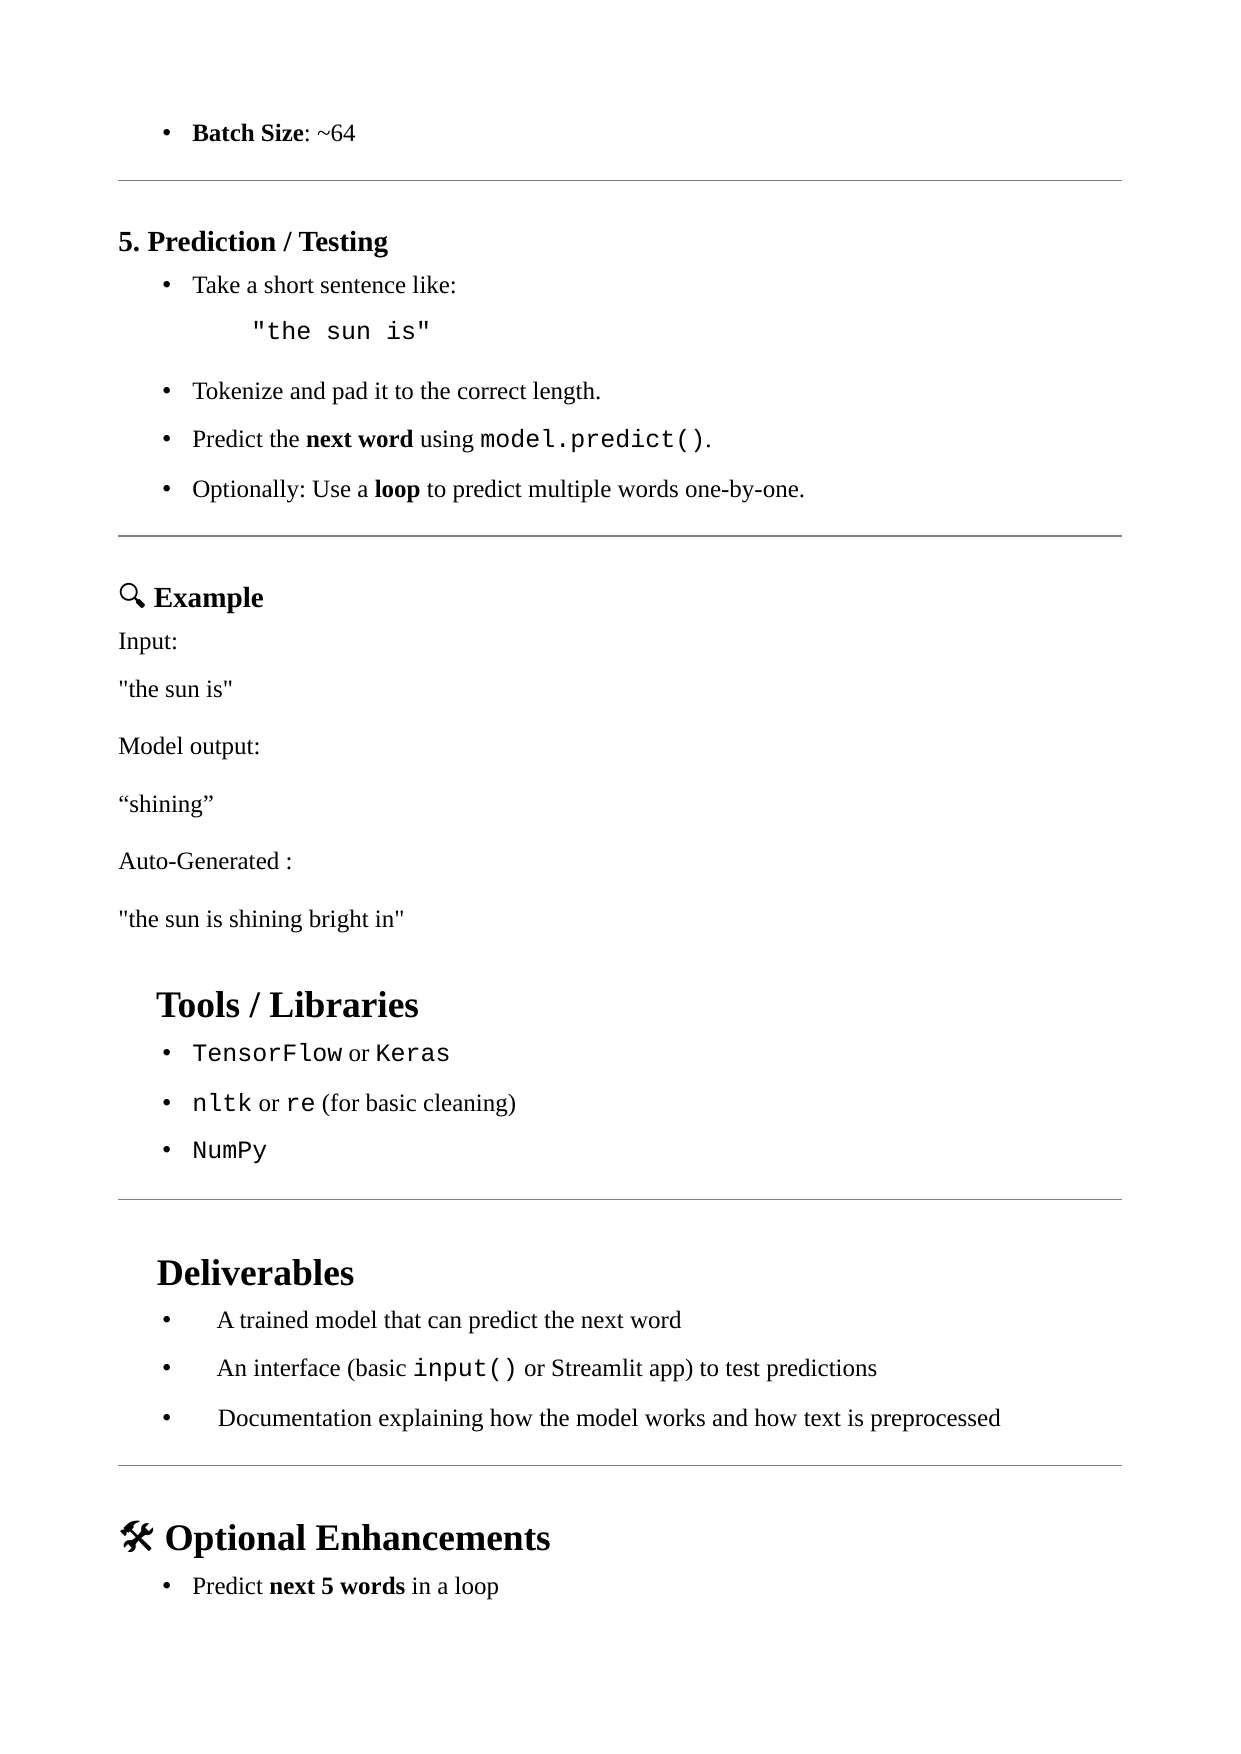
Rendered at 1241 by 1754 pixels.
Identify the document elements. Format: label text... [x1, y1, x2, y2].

text Model output: [118, 731, 1122, 760]
subtitle 5. Prediction / Testing [118, 224, 1122, 258]
list nltk or re (for basic cleaning) [162, 1088, 1122, 1118]
list Batch Size: ~64 [162, 118, 1122, 147]
list "the sun is" [222, 318, 1063, 347]
subtitle 🔍 Example [118, 580, 1122, 614]
list ✅ A trained model that can predict the next word [162, 1306, 1122, 1334]
list Take a short sentence like: [162, 271, 1122, 299]
subtitle 🛠 Optional Enhancements [118, 1516, 1122, 1559]
text “shining” [118, 789, 1122, 817]
list Predict next 5 words in a loop [162, 1571, 1122, 1600]
list TensorFlow or Keras [162, 1038, 1122, 1068]
list Optionally: Use a loop to predict multiple words one-by-one. [162, 474, 1122, 502]
list ✅ Documentation explaining how the model works and how text is preprocessed [162, 1403, 1122, 1432]
text Input: [118, 626, 1122, 655]
list Tokenize and pad it to the correct length. [162, 376, 1122, 405]
list Predict the next word using model.predict(). [162, 424, 1122, 454]
list NumPy [162, 1138, 1122, 1166]
text "the sun is" [118, 674, 1122, 702]
text Auto-Generated : [118, 846, 1122, 875]
subtitle 🧾 Deliverables [118, 1250, 1122, 1293]
subtitle 🧪 Tools / Libraries [118, 982, 1122, 1025]
text "the sun is shining bright in" [118, 904, 1122, 932]
list ✅ An interface (basic input() or Streamlit app) to test predictions [162, 1353, 1122, 1384]
